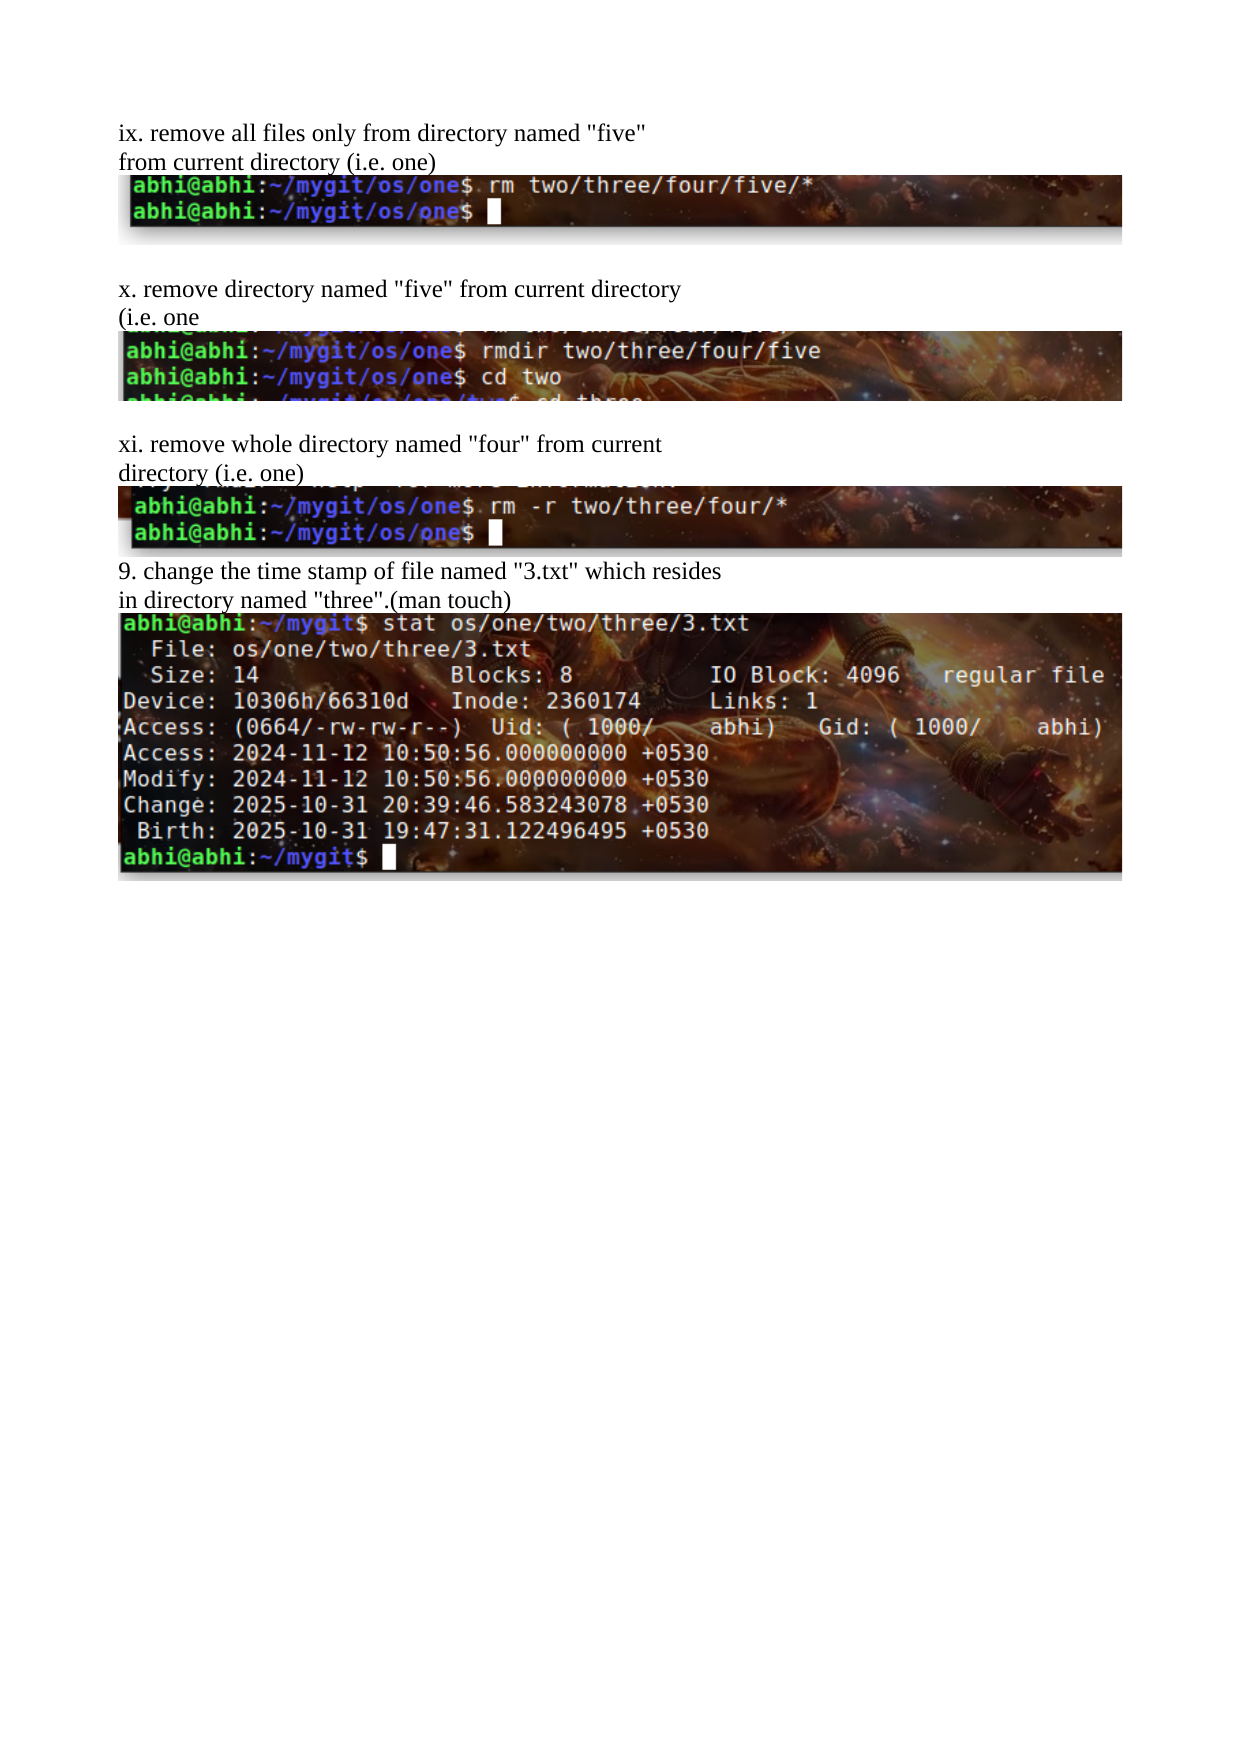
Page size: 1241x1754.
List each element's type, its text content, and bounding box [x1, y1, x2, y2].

text x. remove directory named "five" from current directory [118, 274, 1122, 302]
picture [118, 331, 1123, 401]
text 9. change the time stamp of file named "3.txt" which resides [118, 557, 1122, 585]
text xi. remove whole directory named "four" from current [118, 429, 1122, 458]
picture [118, 486, 1123, 557]
picture [118, 613, 1123, 881]
text in directory named "three".(man touch) [118, 585, 1122, 613]
picture [118, 175, 1123, 245]
text directory (i.e. one) [118, 458, 1122, 486]
text from current directory (i.e. one) [118, 147, 1122, 175]
text (i.e. one [118, 302, 1122, 331]
text ix. remove all files only from directory named "five" [118, 118, 1122, 147]
